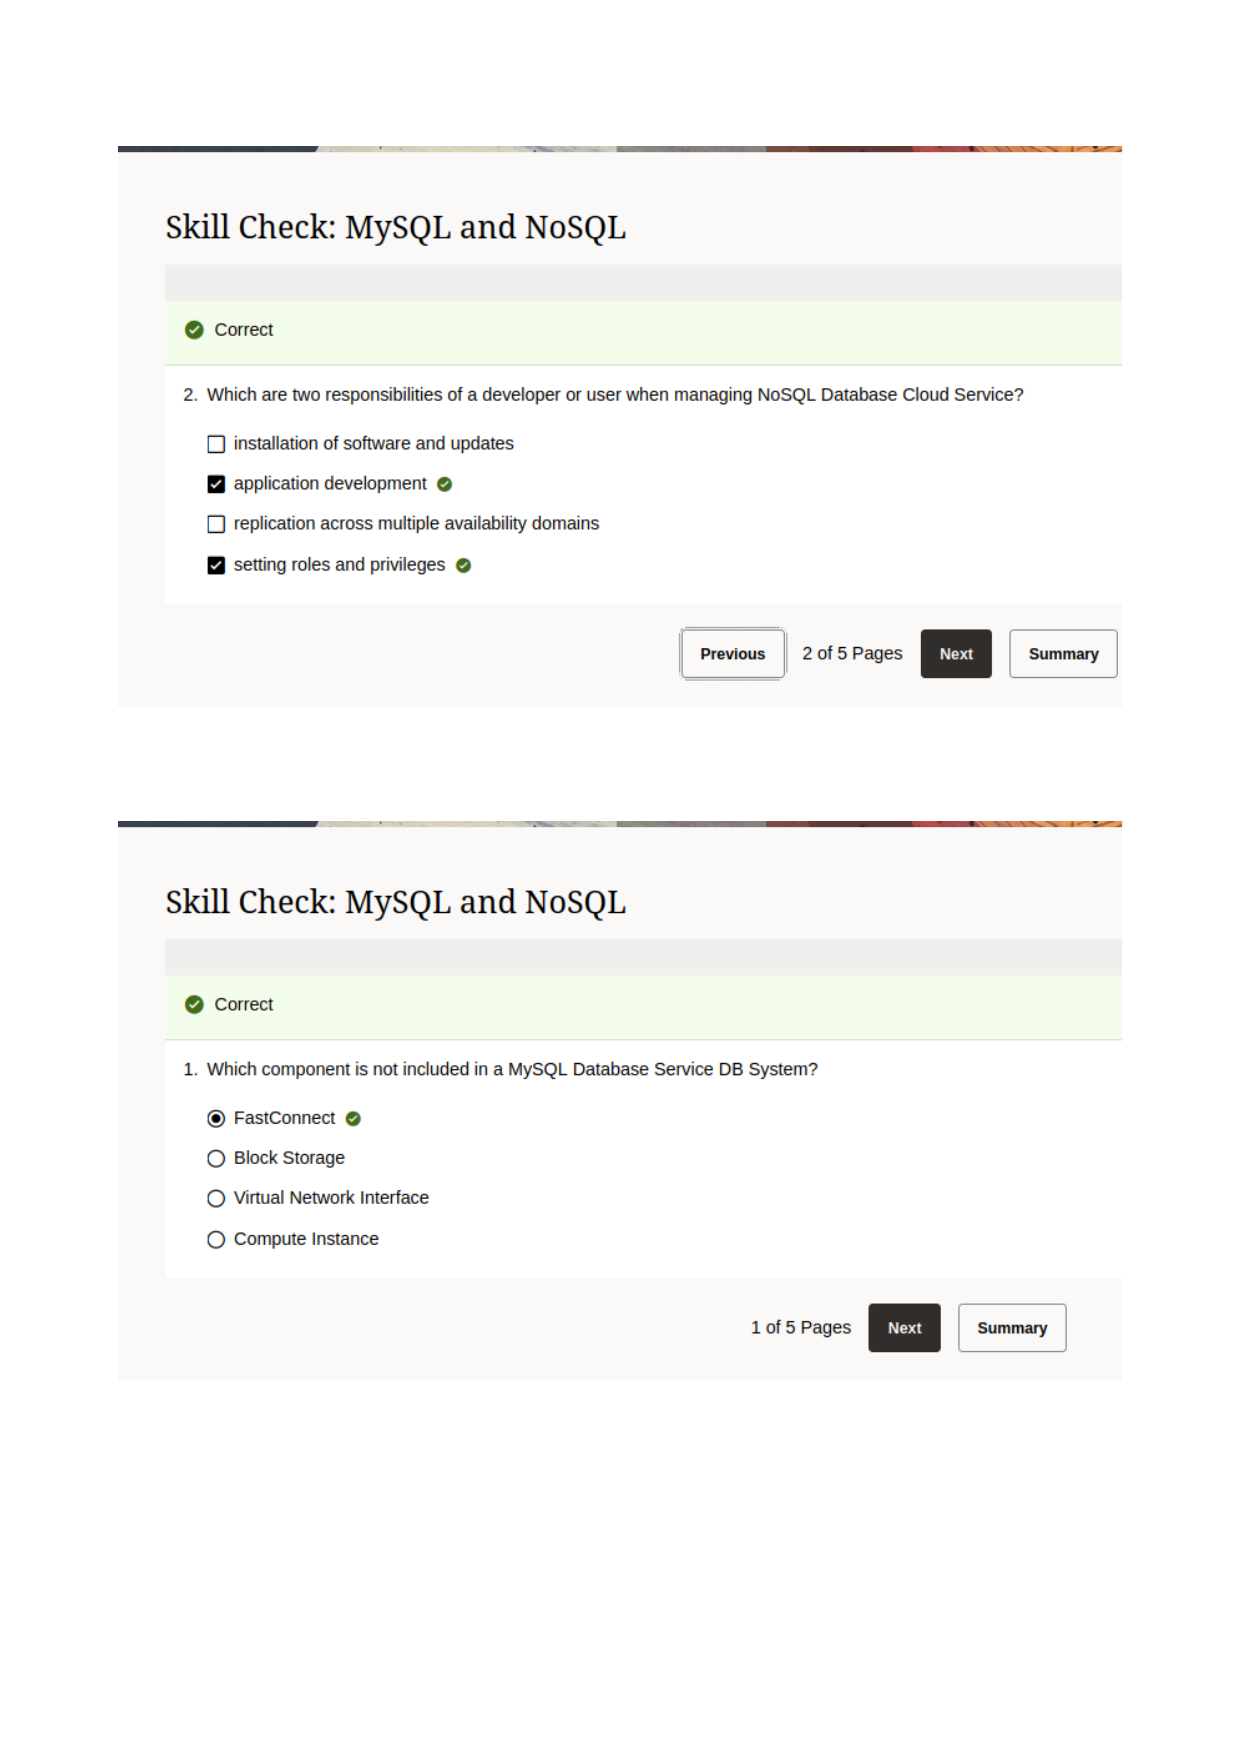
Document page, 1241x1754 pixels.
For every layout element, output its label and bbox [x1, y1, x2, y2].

picture [118, 821, 1123, 1381]
picture [118, 146, 1123, 707]
